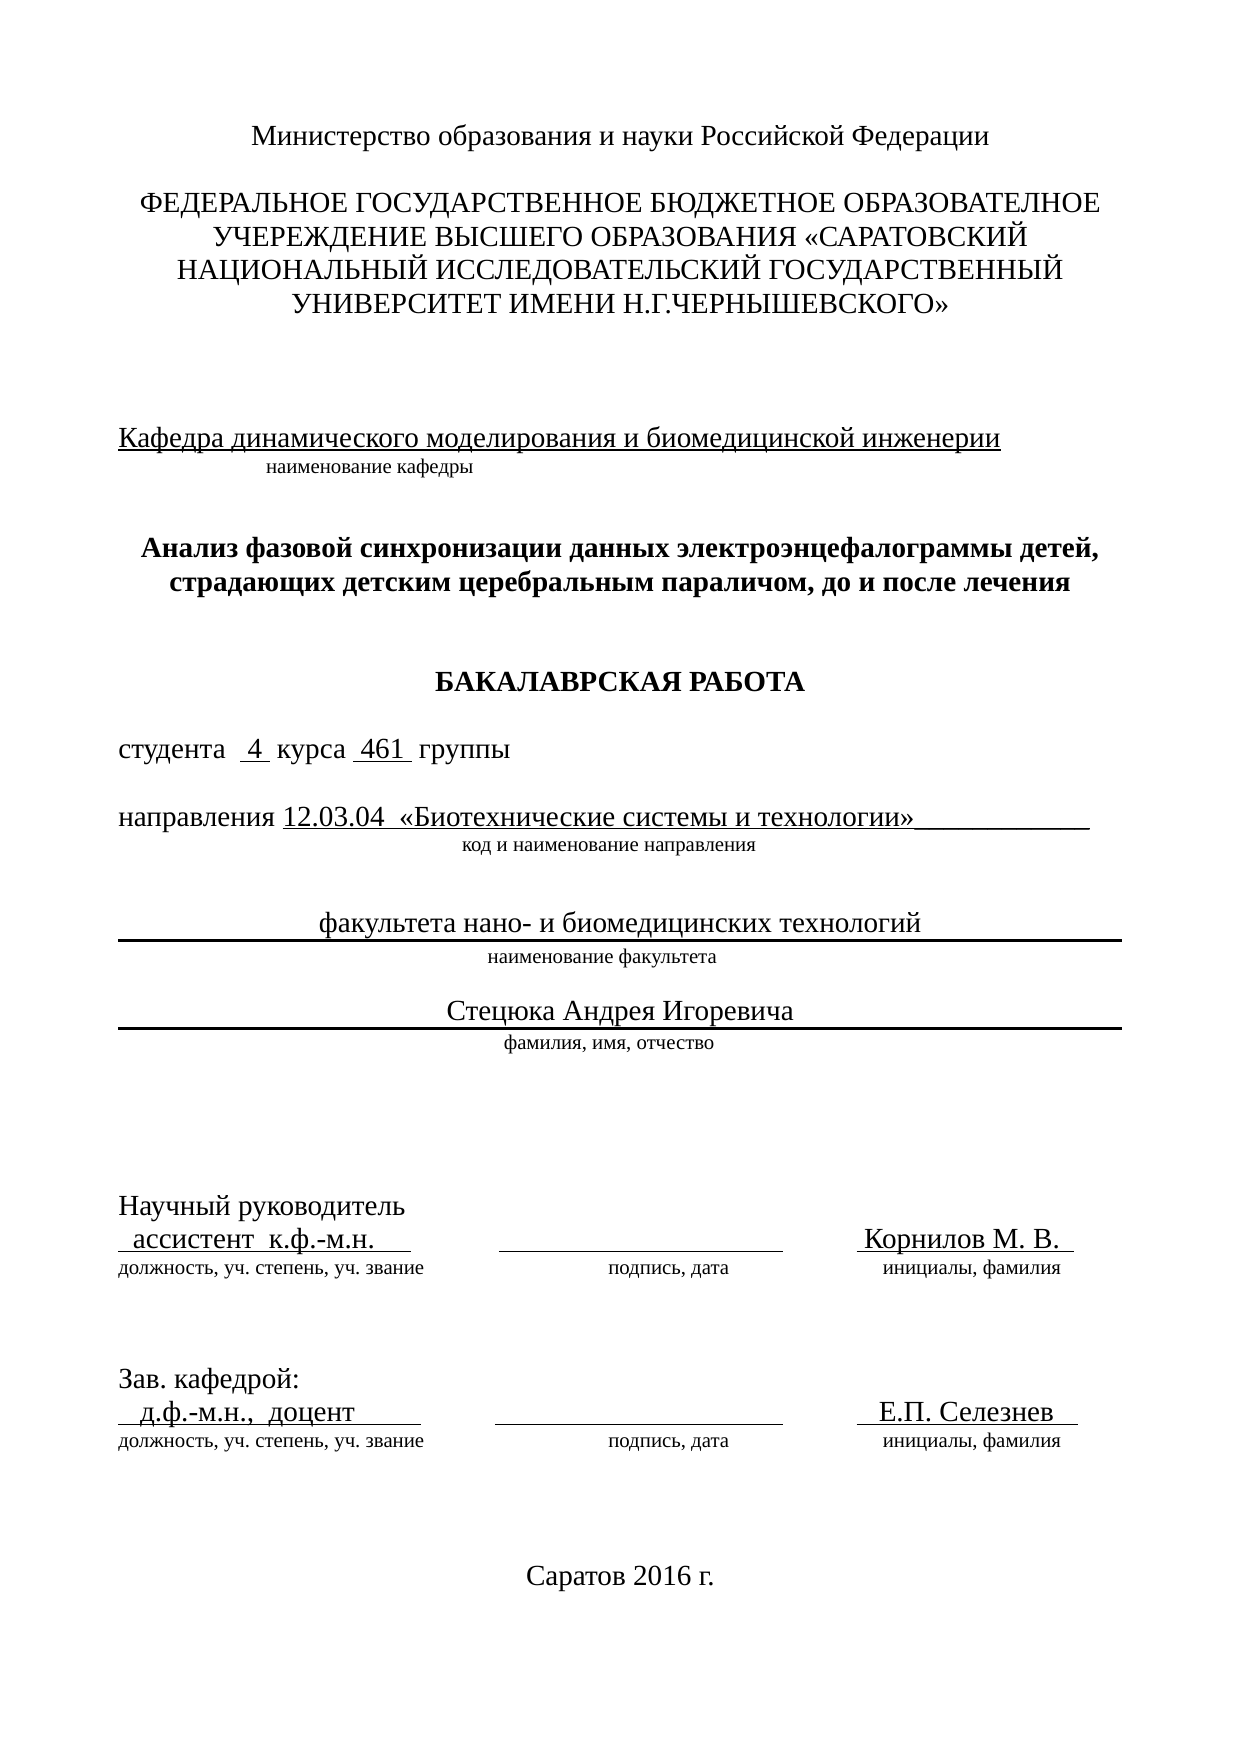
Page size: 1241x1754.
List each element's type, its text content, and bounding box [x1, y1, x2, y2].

text направления 12.03.04 «Биотехнические системы и технологии»____________ [118, 799, 1122, 832]
text ФЕДЕРАЛЬНОЕ ГОСУДАРСТВЕННОЕ БЮДЖЕТНОЕ ОБРАЗОВАТЕЛНОЕ УЧЕРЕЖДЕНИЕ ВЫСШЕГО ОБРАЗОВАНИЯ «САРАТОВСКИЙ НАЦИОНАЛЬНЫЙ ИССЛЕДОВАТЕЛЬСКИЙ ГОСУДАРСТВЕННЫЙ УНИВЕРСИТЕТ ИМЕНИ Н.Г.ЧЕРНЫШЕВСКОГО» [118, 185, 1122, 319]
text код и наименование направления [118, 832, 1122, 856]
text наименование кафедры [192, 453, 1122, 478]
text д.ф.-м.н., доцент Е.П. Селезнев [118, 1394, 1122, 1428]
text Кафедра динамического моделирования и биомедицинской инженерии [118, 420, 1122, 453]
text фамилия, имя, отчество [118, 1030, 1122, 1054]
text студента 4 курса 461 группы [118, 732, 1122, 765]
text наименование факультета [118, 942, 1122, 968]
text Стецюка Андрея Игоревича [118, 988, 1122, 1027]
text должность, уч. степень, уч. звание подпись, дата инициалы, фамилия [118, 1428, 1122, 1452]
text Саратов 2016 г. [118, 1558, 1122, 1591]
text факультета нано- и биомедицинских технологий [118, 905, 1122, 939]
text Министерство образования и науки Российской Федерации [118, 118, 1122, 152]
text ассистент к.ф.-м.н. Корнилов М. В. [118, 1222, 1122, 1255]
text Научный руководитель [118, 1188, 1122, 1222]
text должность, уч. степень, уч. звание подпись, дата инициалы, фамилия [118, 1255, 1122, 1279]
text БАКАЛАВРСКАЯ РАБОТА [118, 664, 1122, 698]
text Анализ фазовой синхронизации данных электроэнцефалограммы детей, страдающих детским церебральным параличом, до и после лечения [118, 530, 1122, 597]
text Зав. кафедрой: [118, 1361, 1122, 1394]
